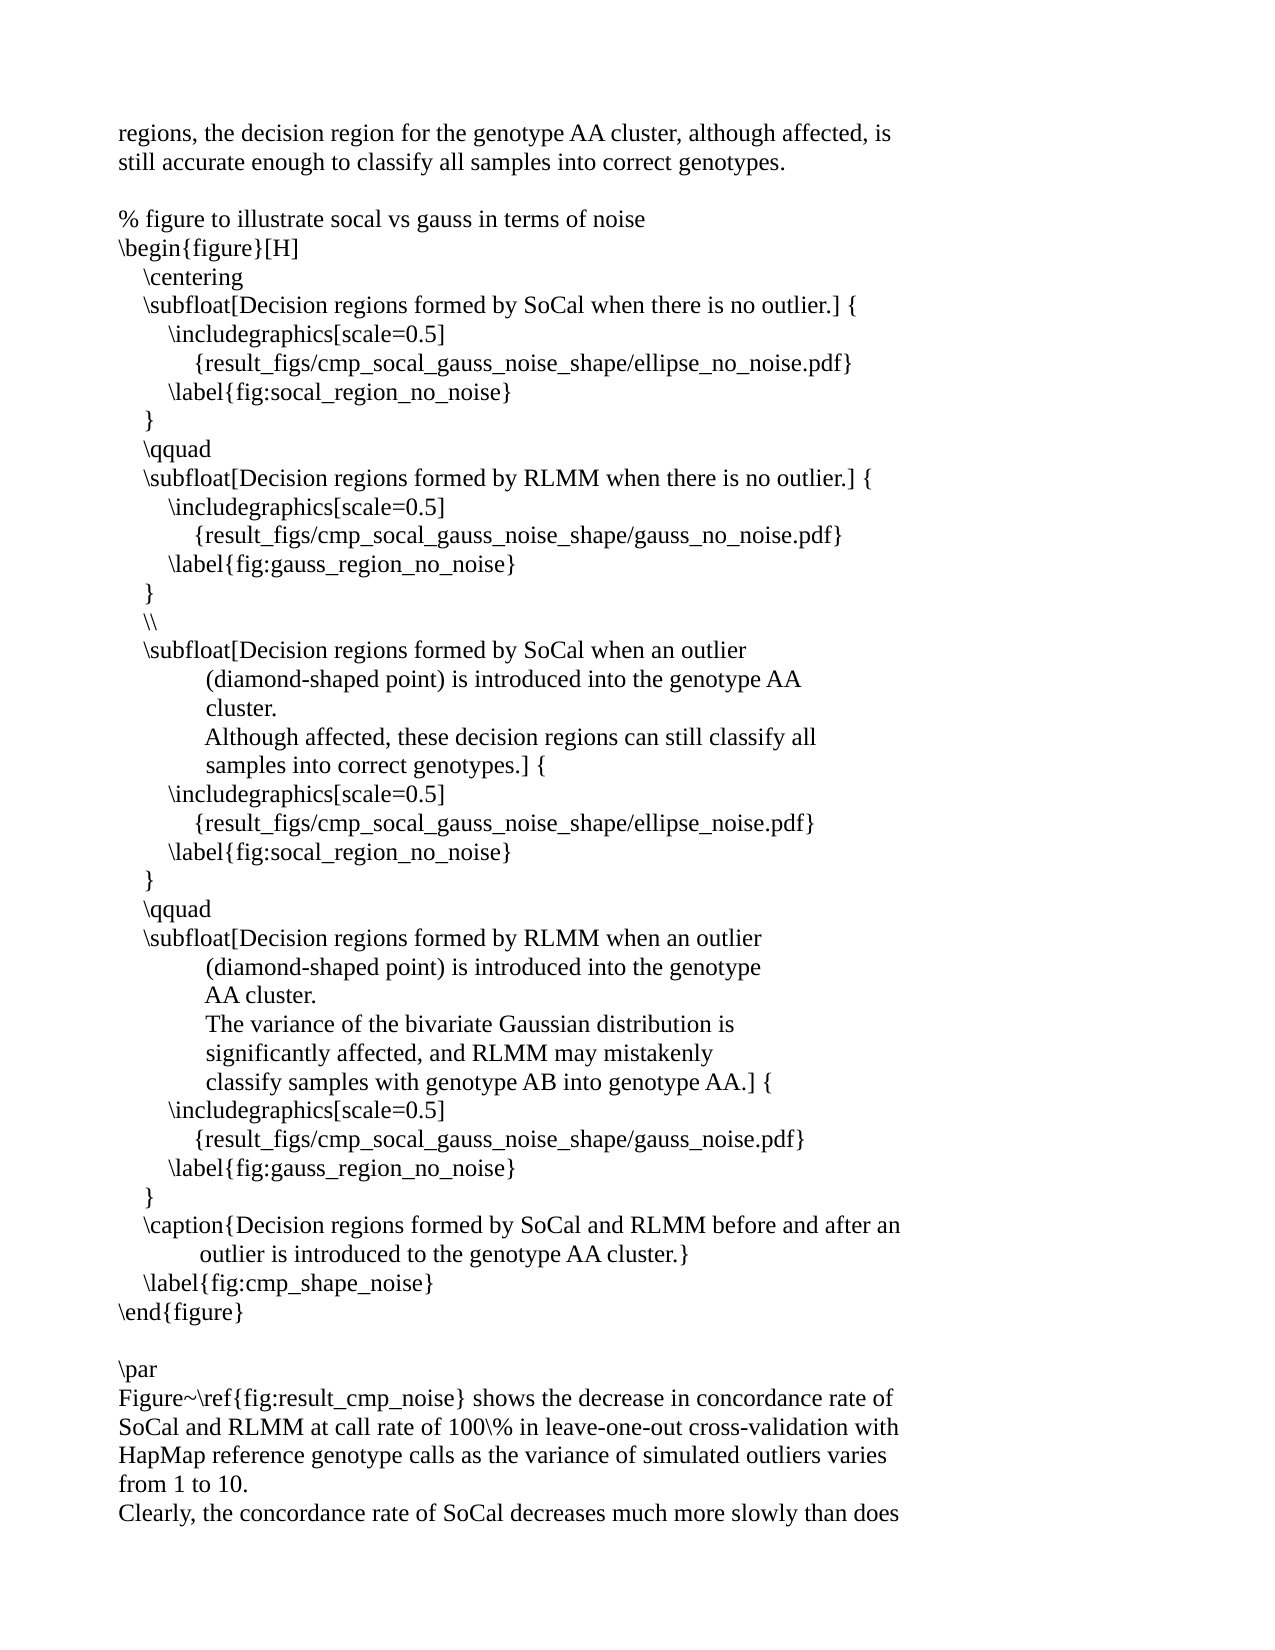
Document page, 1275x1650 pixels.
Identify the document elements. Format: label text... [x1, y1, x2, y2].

text Clearly, the concordance rate of SoCal decreases much more slowly than does [118, 1498, 1157, 1527]
text \caption{Decision regions formed by SoCal and RLMM before and after an [118, 1211, 1157, 1239]
text (diamond-shaped point) is introduced into the genotype [118, 952, 1157, 981]
text HapMap reference genotype calls as the variance of simulated outliers varies [118, 1441, 1157, 1469]
text \subfloat[Decision regions formed by SoCal when there is no outlier.] { [118, 291, 1157, 319]
text } [118, 578, 1157, 607]
text \qquad [118, 894, 1157, 923]
text \end{figure} [118, 1297, 1157, 1326]
text } [118, 406, 1157, 434]
text AA cluster. [118, 981, 1157, 1009]
text \label{fig:cmp_shape_noise} [118, 1268, 1157, 1297]
text samples into correct genotypes.] { [118, 751, 1157, 779]
text \qquad [118, 434, 1157, 463]
text SoCal and RLMM at call rate of 100\% in leave-one-out cross-validation with [118, 1412, 1157, 1441]
text \subfloat[Decision regions formed by RLMM when an outlier [118, 923, 1157, 952]
text \label{fig:gauss_region_no_noise} [118, 1153, 1157, 1182]
text \label{fig:socal_region_no_noise} [118, 377, 1157, 406]
text from 1 to 10. [118, 1469, 1157, 1498]
text \centering [118, 262, 1157, 291]
text \includegraphics[scale=0.5] [118, 319, 1157, 348]
text Although affected, these decision regions can still classify all [118, 722, 1157, 751]
text {result_figs/cmp_socal_gauss_noise_shape/ellipse_noise.pdf} [118, 808, 1157, 837]
text still accurate enough to classify all samples into correct genotypes. [118, 147, 1157, 176]
text classify samples with genotype AB into genotype AA.] { [118, 1067, 1157, 1096]
text outlier is introduced to the genotype AA cluster.} [118, 1239, 1157, 1268]
text } [118, 866, 1157, 894]
text Figure~\ref{fig:result_cmp_noise} shows the decrease in concordance rate of [118, 1383, 1157, 1412]
text \label{fig:gauss_region_no_noise} [118, 549, 1157, 578]
text \includegraphics[scale=0.5] [118, 779, 1157, 808]
text {result_figs/cmp_socal_gauss_noise_shape/gauss_noise.pdf} [118, 1124, 1157, 1153]
text The variance of the bivariate Gaussian distribution is [118, 1009, 1157, 1038]
text \\ [118, 607, 1157, 636]
text regions, the decision region for the genotype AA cluster, although affected, is [118, 118, 1157, 147]
text significantly affected, and RLMM may mistakenly [118, 1038, 1157, 1067]
text cluster. [118, 693, 1157, 722]
text } [118, 1182, 1157, 1211]
text \includegraphics[scale=0.5] [118, 1096, 1157, 1124]
text (diamond-shaped point) is introduced into the genotype AA [118, 664, 1157, 693]
text {result_figs/cmp_socal_gauss_noise_shape/gauss_no_noise.pdf} [118, 521, 1157, 549]
text \begin{figure}[H] [118, 233, 1157, 262]
text {result_figs/cmp_socal_gauss_noise_shape/ellipse_no_noise.pdf} [118, 348, 1157, 377]
text \label{fig:socal_region_no_noise} [118, 837, 1157, 866]
text % figure to illustrate socal vs gauss in terms of noise [118, 204, 1157, 233]
text \par [118, 1354, 1157, 1383]
text \subfloat[Decision regions formed by SoCal when an outlier [118, 636, 1157, 664]
text \subfloat[Decision regions formed by RLMM when there is no outlier.] { [118, 463, 1157, 492]
text \includegraphics[scale=0.5] [118, 492, 1157, 521]
